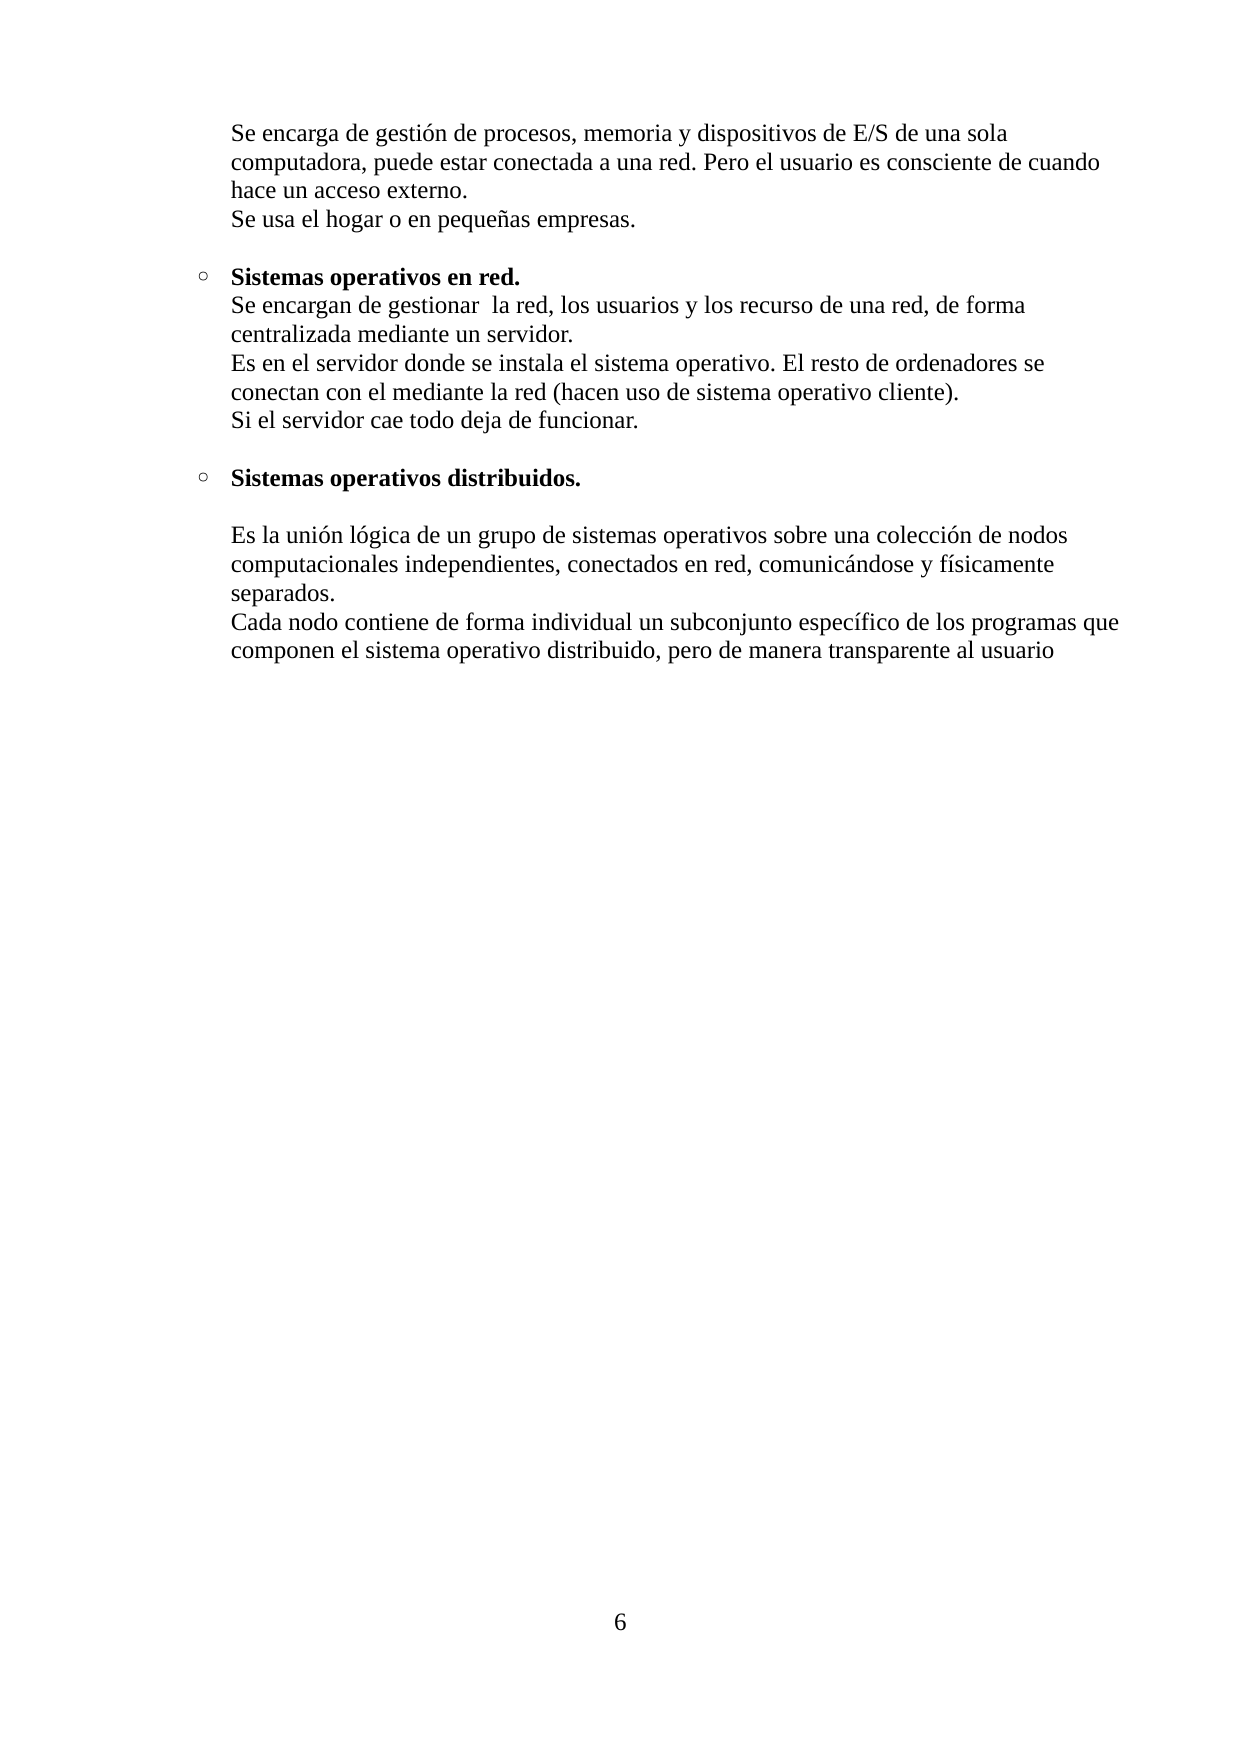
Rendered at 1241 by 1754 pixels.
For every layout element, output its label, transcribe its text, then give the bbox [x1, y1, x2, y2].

list Se encarga de gestión de procesos, memoria y dispositivos de E/S de una sola computadora, puede estar conectada a una red. Pero el usuario es consciente de cuando hace un acceso externo. [193, 118, 1122, 204]
list Sistemas operativos en red. [193, 262, 1122, 291]
list Cada nodo contiene de forma individual un subconjunto específico de los programas que componen el sistema operativo distribuido, pero de manera transparente al usuario [193, 607, 1122, 664]
list Si el servidor cae todo deja de funcionar. [193, 406, 1122, 434]
list Es la unión lógica de un grupo de sistemas operativos sobre una colección de nodos computacionales independientes, conectados en red, comunicándose y físicamente separados. [193, 521, 1122, 607]
list Se usa el hogar o en pequeñas empresas. [193, 204, 1122, 233]
list Es en el servidor donde se instala el sistema operativo. El resto de ordenadores se conectan con el mediante la red (hacen uso de sistema operativo cliente). [193, 348, 1122, 406]
list Sistemas operativos distribuidos. [193, 463, 1122, 492]
list Se encargan de gestionar la red, los usuarios y los recurso de una red, de forma centralizada mediante un servidor. [193, 291, 1122, 348]
